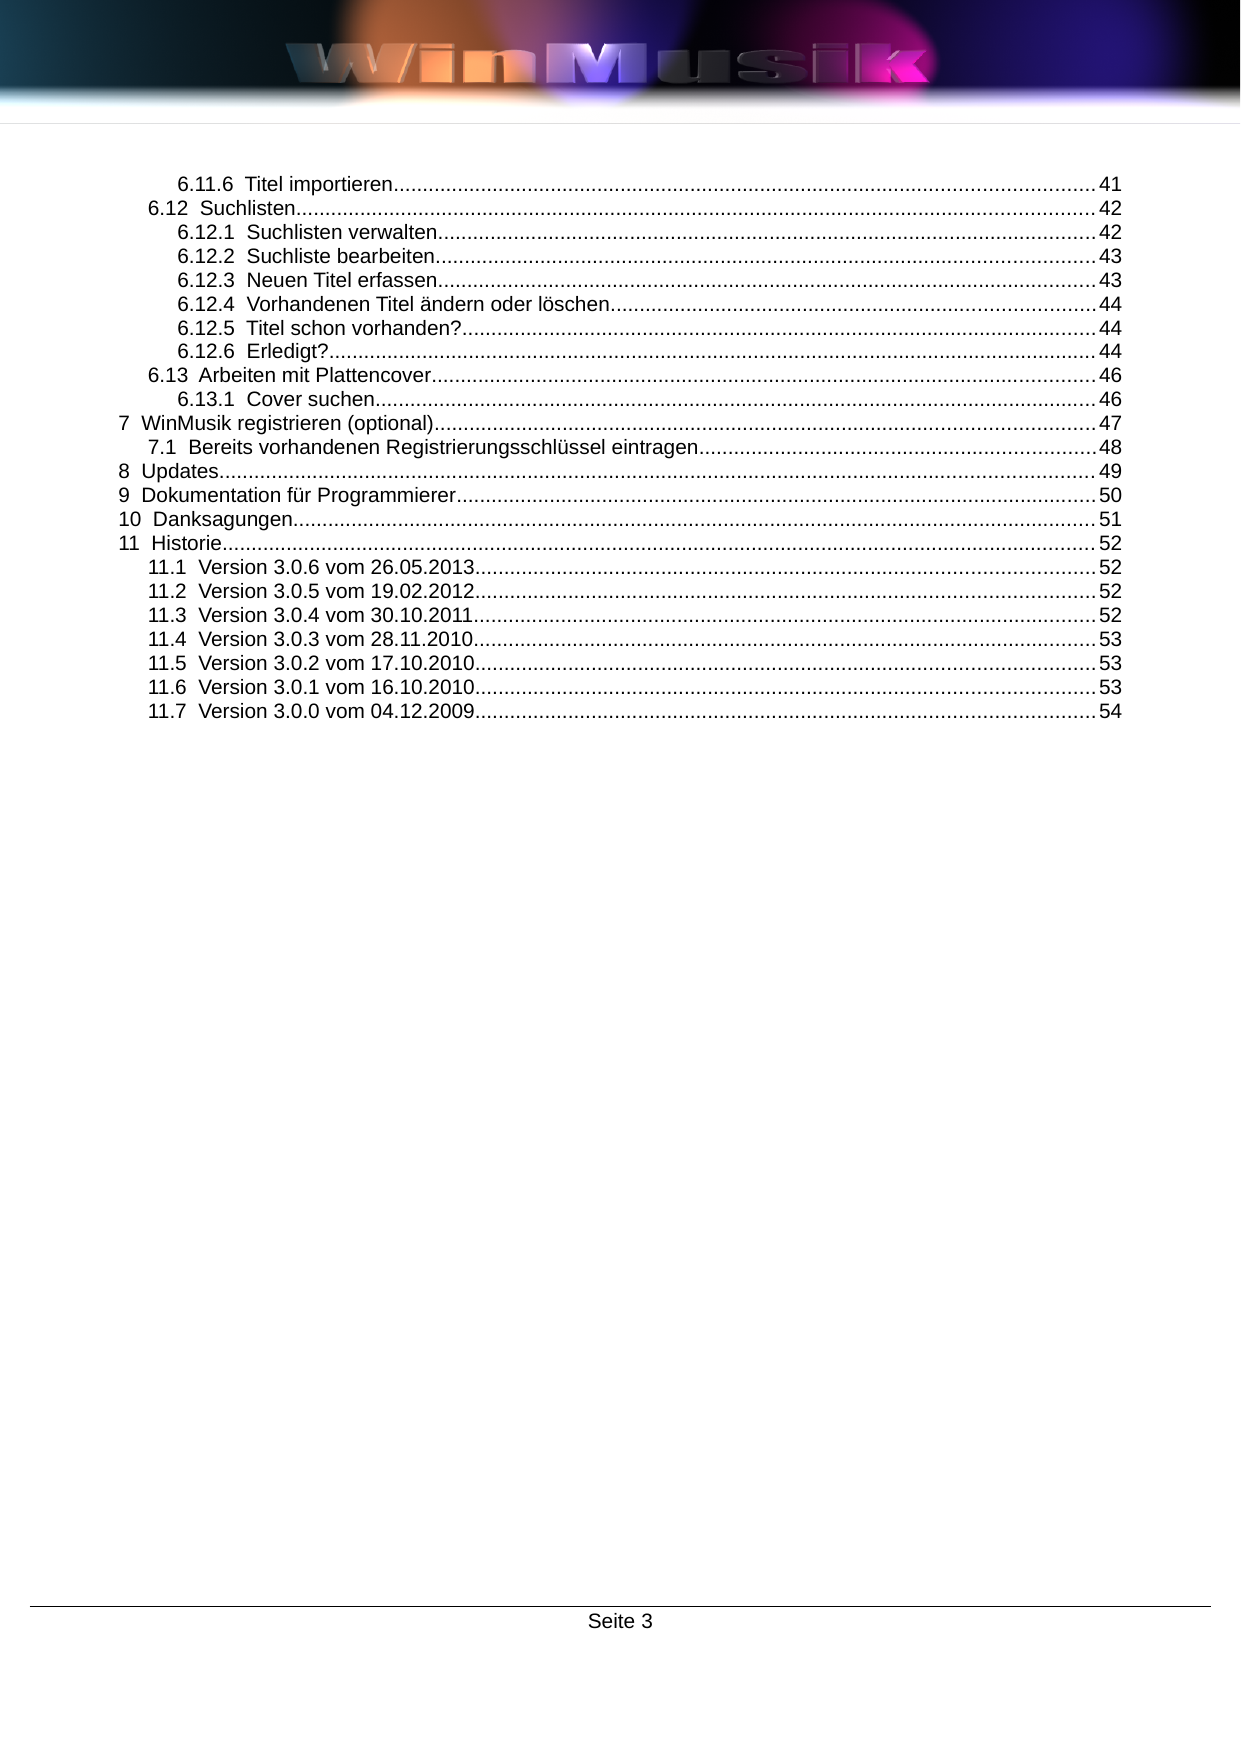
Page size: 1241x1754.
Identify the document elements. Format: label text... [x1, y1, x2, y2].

text 6.12.5 Titel schon vorhanden? 44 [177, 315, 1122, 339]
text 11.6 Version 3.0.1 vom 16.10.2010 53 [148, 675, 1122, 699]
text 6.12.4 Vorhandenen Titel ändern oder löschen 44 [177, 291, 1122, 315]
text 7 WinMusik registrieren (optional) 47 [118, 411, 1122, 435]
text 11.5 Version 3.0.2 vom 17.10.2010 53 [148, 651, 1122, 675]
text 6.11.6 Titel importieren 41 [177, 172, 1122, 196]
text 10 Danksagungen 51 [118, 507, 1122, 531]
text 11.7 Version 3.0.0 vom 04.12.2009 54 [148, 699, 1122, 723]
text 6.13.1 Cover suchen 46 [177, 387, 1122, 411]
text 6.12.1 Suchlisten verwalten 42 [177, 219, 1122, 243]
text 9 Dokumentation für Programmierer 50 [118, 483, 1122, 507]
text 11.3 Version 3.0.4 vom 30.10.2011 52 [148, 603, 1122, 627]
text 11.1 Version 3.0.6 vom 26.05.2013 52 [148, 555, 1122, 579]
text 11.4 Version 3.0.3 vom 28.11.2010 53 [148, 627, 1122, 651]
text 6.12.3 Neuen Titel erfassen 43 [177, 267, 1122, 291]
text 6.12.6 Erledigt? 44 [177, 339, 1122, 363]
text 6.12 Suchlisten 42 [148, 196, 1122, 219]
text 7.1 Bereits vorhandenen Registrierungsschlüssel eintragen 48 [148, 435, 1122, 459]
text 8 Updates 49 [118, 459, 1122, 483]
text 11 Historie 52 [118, 531, 1122, 555]
text 6.12.2 Suchliste bearbeiten 43 [177, 243, 1122, 267]
text 11.2 Version 3.0.5 vom 19.02.2012 52 [148, 579, 1122, 603]
text 6.13 Arbeiten mit Plattencover 46 [148, 363, 1122, 387]
